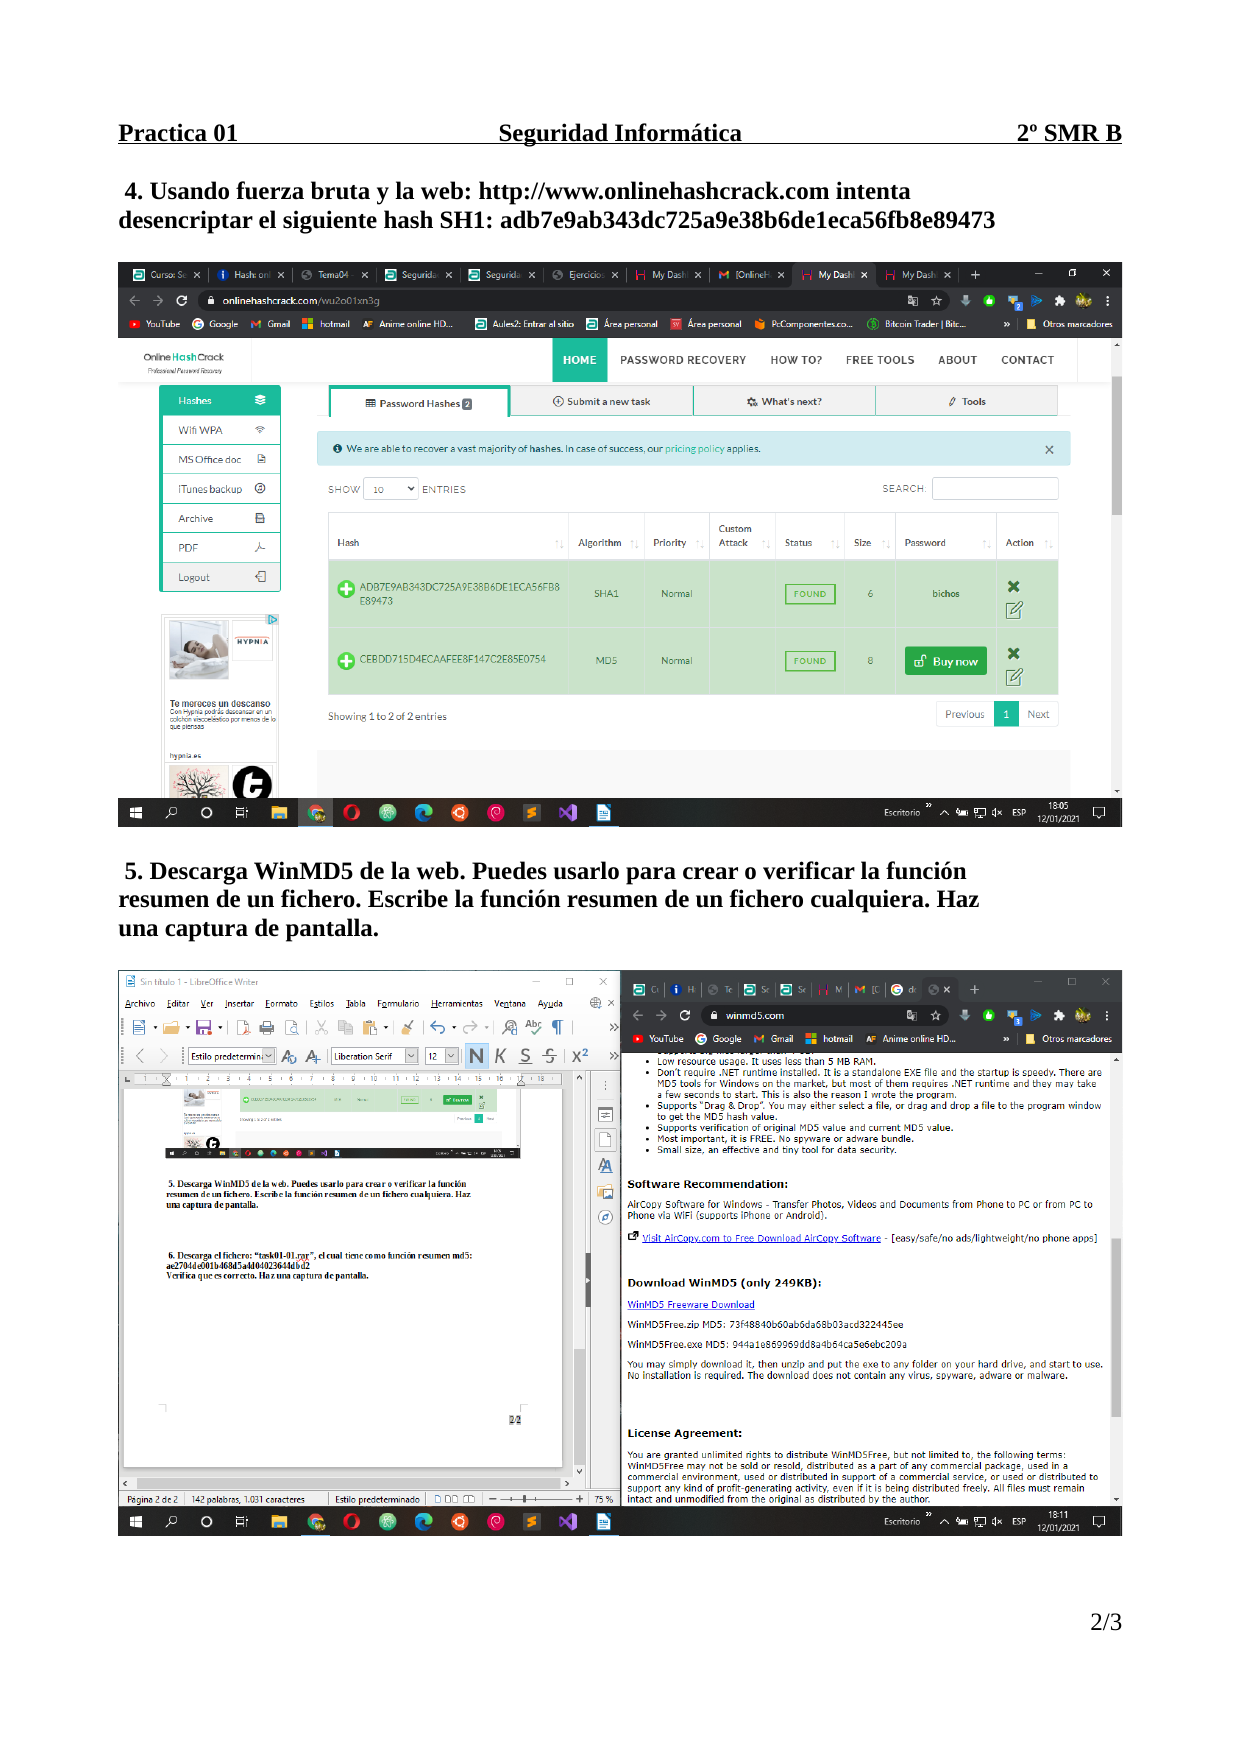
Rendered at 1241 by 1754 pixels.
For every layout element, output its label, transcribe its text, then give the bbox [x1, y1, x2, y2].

text 4. Usando fuerza bruta y la web: http://www.onlinehashcrack.com intenta [118, 176, 1122, 205]
picture [118, 970, 1123, 1536]
text desencriptar el siguiente hash SH1: adb7e9ab343dc725a9e38b6de1eca56fb8e89473 [118, 205, 1122, 234]
text una captura de pantalla. [118, 913, 1122, 942]
text resumen de un fichero. Escribe la función resumen de un fichero cualquiera. Haz [118, 884, 1122, 913]
picture [118, 262, 1123, 827]
text 5. Descarga WinMD5 de la web. Puedes usarlo para crear o verificar la función [118, 856, 1122, 884]
